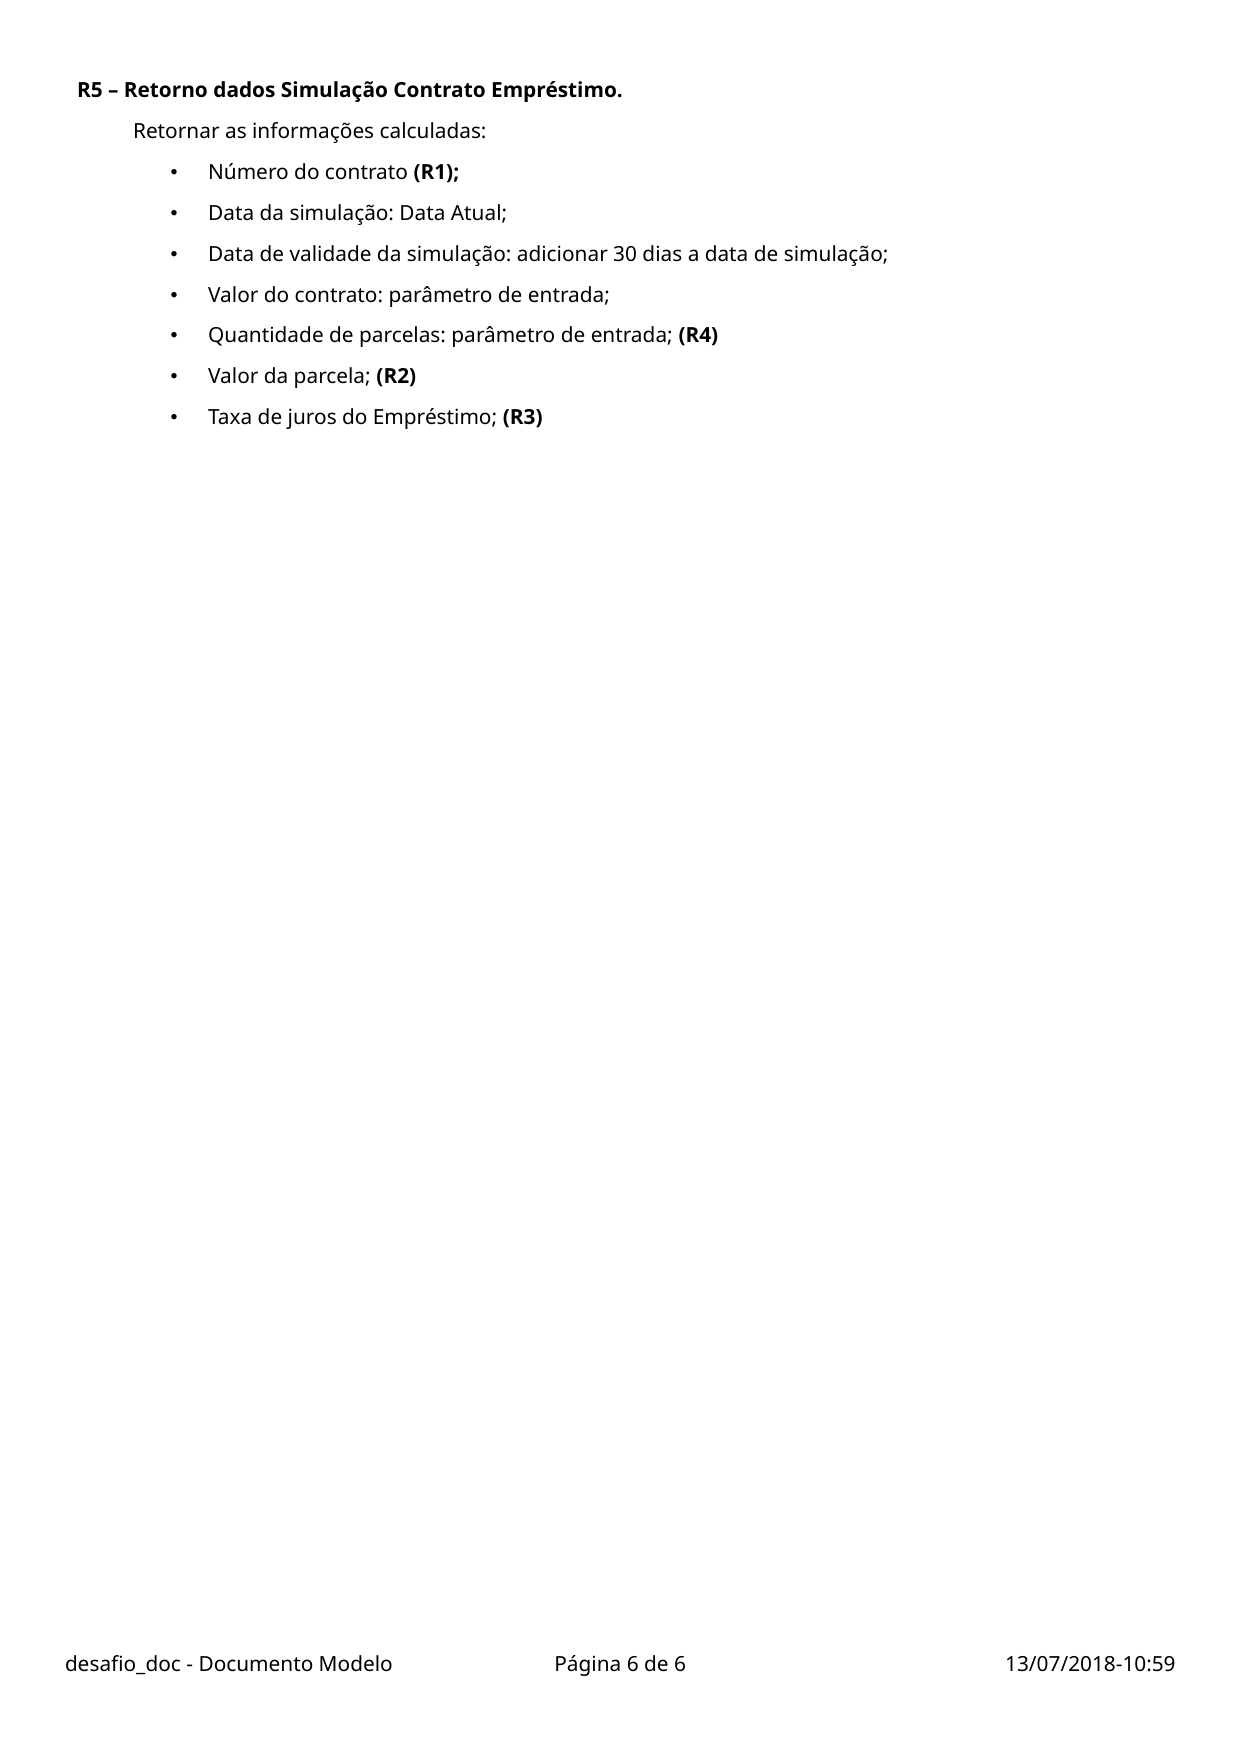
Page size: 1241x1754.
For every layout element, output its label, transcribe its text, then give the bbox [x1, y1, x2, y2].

list Data de validade da simulação: adicionar 30 dias a data de simulação; [170, 239, 1181, 267]
list Quantidade de parcelas: parâmetro de entrada; (R4) [170, 321, 1181, 349]
list Número do contrato (R1); [170, 157, 1181, 185]
subtitle R5 – Retorno dados Simulação Contrato Empréstimo. [77, 75, 1181, 103]
list Taxa de juros do Empréstimo; (R3) [170, 402, 1181, 431]
list Data da simulação: Data Atual; [170, 198, 1181, 226]
list Valor da parcela; (R2) [170, 362, 1181, 390]
text Retornar as informações calculadas: [59, 116, 1181, 144]
list Valor do contrato: parâmetro de entrada; [170, 280, 1181, 308]
